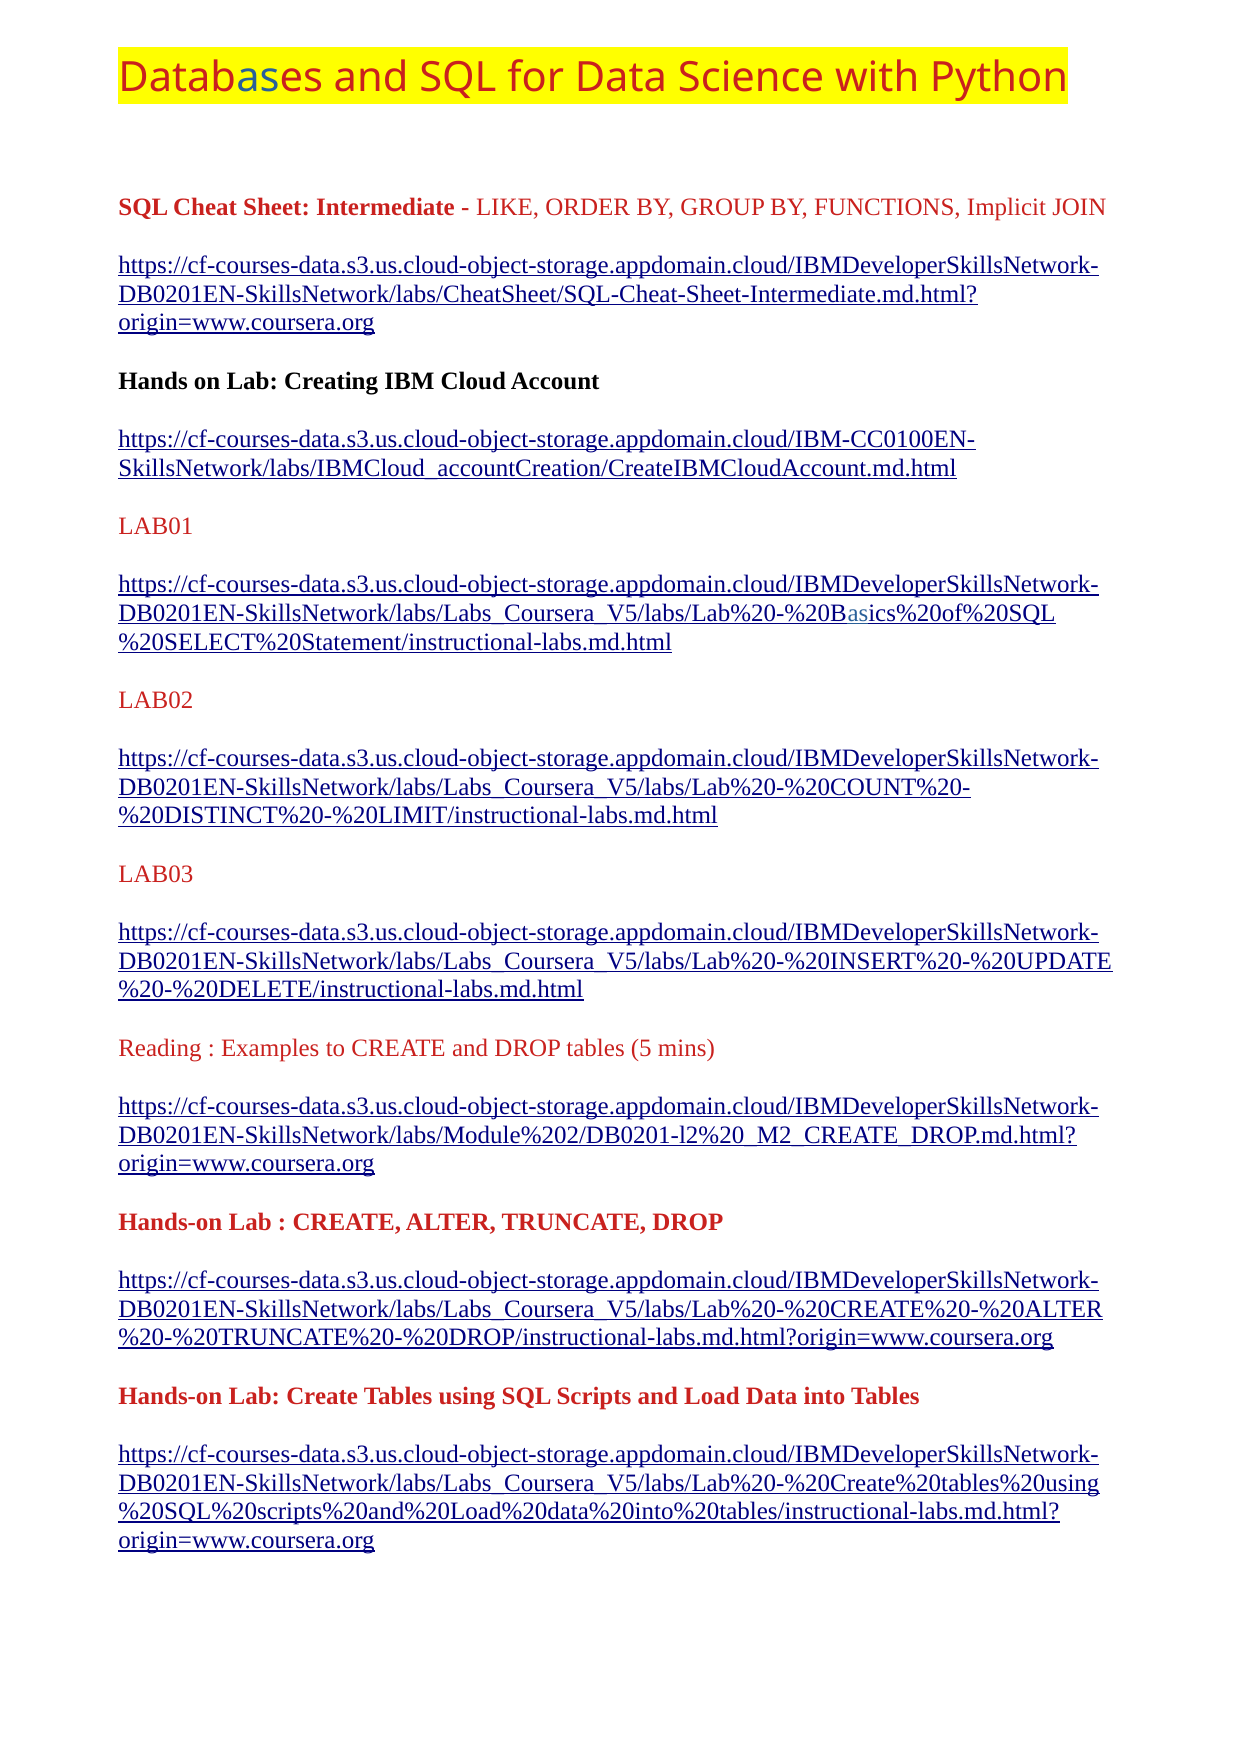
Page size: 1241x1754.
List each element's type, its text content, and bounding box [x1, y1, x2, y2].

text https://cf-courses-data.s3.us.cloud-object-storage.appdomain.cloud/IBM-CC0100EN-SkillsNetwork/labs/IBMCloud_accountCreation/CreateIBMCloudAccount.md.html [118, 424, 1122, 481]
text https://cf-courses-data.s3.us.cloud-object-storage.appdomain.cloud/IBMDeveloperSkillsNetwork-DB0201EN-SkillsNetwork/labs/Labs_Coursera_V5/labs/Lab%20-%20CREATE%20-%20ALTER%20-%20TRUNCATE%20-%20DROP/instructional-labs.md.html?origin=www.coursera.org [118, 1265, 1122, 1351]
text LAB01 [118, 511, 1122, 540]
text https://cf-courses-data.s3.us.cloud-object-storage.appdomain.cloud/IBMDeveloperSkillsNetwork-DB0201EN-SkillsNetwork/labs/Labs_Coursera_V5/labs/Lab%20-%20COUNT%20-%20DISTINCT%20-%20LIMIT/instructional-labs.md.html [118, 743, 1122, 829]
text https://cf-courses-data.s3.us.cloud-object-storage.appdomain.cloud/IBMDeveloperSkillsNetwork-DB0201EN-SkillsNetwork/labs/Labs_Coursera_V5/labs/Lab%20-%20Basics%20of%20SQL%20SELECT%20Statement/instructional-labs.md.html [118, 569, 1122, 655]
subtitle SQL Cheat Sheet: Intermediate - LIKE, ORDER BY, GROUP BY, FUNCTIONS, Implicit JOIN [118, 192, 1122, 221]
text Reading : Examples to CREATE and DROP tables (5 mins) [118, 1033, 1122, 1062]
subtitle Hands-on Lab: Create Tables using SQL Scripts and Load Data into Tables [118, 1381, 1122, 1409]
subtitle Hands on Lab: Creating IBM Cloud Account [118, 366, 1122, 394]
text https://cf-courses-data.s3.us.cloud-object-storage.appdomain.cloud/IBMDeveloperSkillsNetwork-DB0201EN-SkillsNetwork/labs/Labs_Coursera_V5/labs/Lab%20-%20Create%20tables%20using%20SQL%20scripts%20and%20Load%20data%20into%20tables/instructional-labs.md.html?origin=www.coursera.org [118, 1439, 1122, 1554]
text LAB02 [118, 685, 1122, 714]
text https://cf-courses-data.s3.us.cloud-object-storage.appdomain.cloud/IBMDeveloperSkillsNetwork-DB0201EN-SkillsNetwork/labs/CheatSheet/SQL-Cheat-Sheet-Intermediate.md.html?origin=www.coursera.org [118, 250, 1122, 336]
subtitle Hands-on Lab : CREATE, ALTER, TRUNCATE, DROP [118, 1207, 1122, 1236]
text https://cf-courses-data.s3.us.cloud-object-storage.appdomain.cloud/IBMDeveloperSkillsNetwork-DB0201EN-SkillsNetwork/labs/Module%202/DB0201-l2%20_M2_CREATE_DROP.md.html?origin=www.coursera.org [118, 1091, 1122, 1177]
text Databases and SQL for Data Science with Python [118, 47, 1122, 104]
text LAB03 [118, 859, 1122, 888]
text https://cf-courses-data.s3.us.cloud-object-storage.appdomain.cloud/IBMDeveloperSkillsNetwork-DB0201EN-SkillsNetwork/labs/Labs_Coursera_V5/labs/Lab%20-%20INSERT%20-%20UPDATE%20-%20DELETE/instructional-labs.md.html [118, 917, 1122, 1003]
